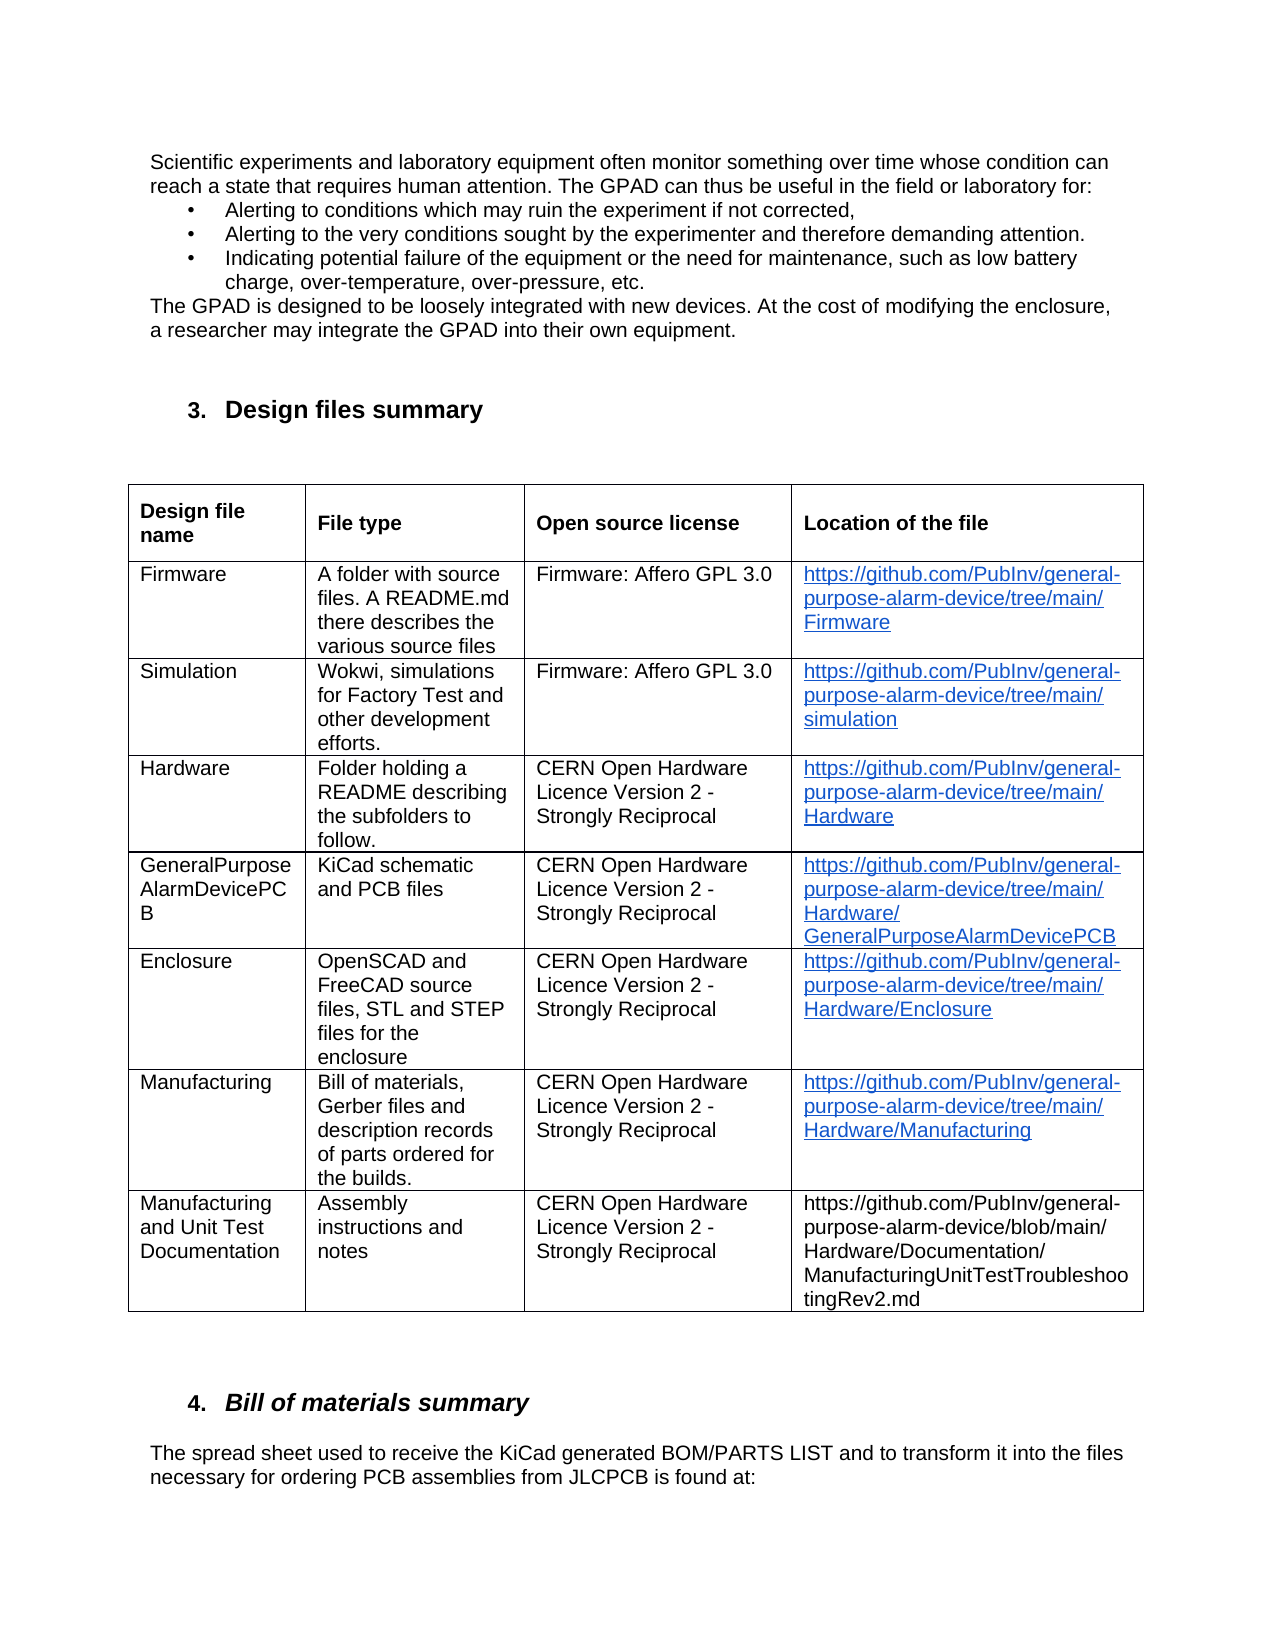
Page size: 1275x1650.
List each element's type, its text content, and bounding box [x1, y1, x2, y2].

table_header Open source license [525, 485, 791, 561]
list Indicating potential failure of the equipment or the need for maintenance, such as low battery charge, over-temperature, over-pressure, etc. [187, 246, 1125, 294]
text The GPAD is designed to be loosely integrated with new devices. At the cost of modifying the enclosure, a researcher may integrate the GPAD into their own equipment. [150, 294, 1125, 342]
table_cell Enclosure [129, 949, 305, 1069]
table_cell Firmware: Affero GPL 3.0 [525, 562, 791, 658]
table_cell Simulation [129, 659, 305, 754]
table_cell CERN Open Hardware Licence Version 2 - Strongly Reciprocal [525, 1070, 791, 1190]
table_cell Hardware [129, 756, 305, 851]
table_cell GeneralPurposeAlarmDevicePCB [129, 853, 305, 948]
list Alerting to conditions which may ruin the experiment if not corrected, [187, 198, 1125, 222]
text The spread sheet used to receive the KiCad generated BOM/PARTS LIST and to transform it into the files necessary for ordering PCB assemblies from JLCPCB is found at: [150, 1441, 1125, 1489]
table_cell KiCad schematic and PCB files [306, 853, 524, 948]
table_cell Firmware [129, 562, 305, 658]
table_cell CERN Open Hardware Licence Version 2 - Strongly Reciprocal [525, 949, 791, 1069]
table_cell OpenSCAD and FreeCAD source files, STL and STEP files for the enclosure [306, 949, 524, 1069]
table_header Design file name [129, 485, 305, 561]
table_cell https://github.com/PubInv/general-purpose-alarm-device/tree/main/Hardware/GeneralPurposeAlarmDevicePCB [792, 853, 1143, 948]
table_header File type [306, 485, 524, 561]
table_cell Manufacturing [129, 1070, 305, 1190]
list Bill of materials summary [187, 1388, 1125, 1417]
table_cell https://github.com/PubInv/general-purpose-alarm-device/tree/main/Hardware/Manufacturing [792, 1070, 1143, 1190]
table_cell CERN Open Hardware Licence Version 2 - Strongly Reciprocal [525, 1191, 791, 1311]
table_cell CERN Open Hardware Licence Version 2 - Strongly Reciprocal [525, 756, 791, 851]
table_header Location of the file [792, 485, 1143, 561]
table_cell https://github.com/PubInv/general-purpose-alarm-device/tree/main/Hardware/Enclosure [792, 949, 1143, 1069]
table_cell Firmware: Affero GPL 3.0 [525, 659, 791, 754]
list Alerting to the very conditions sought by the experimenter and therefore demanding attention. [187, 222, 1125, 246]
table_cell Assembly instructions and notes [306, 1191, 524, 1311]
table_cell https://github.com/PubInv/general-purpose-alarm-device/tree/main/simulation [792, 659, 1143, 754]
table_cell Wokwi, simulations for Factory Test and other development efforts. [306, 659, 524, 754]
table_cell Manufacturing and Unit Test Documentation [129, 1191, 305, 1311]
list Design files summary [187, 395, 1125, 423]
text Scientific experiments and laboratory equipment often monitor something over time whose condition can reach a state that requires human attention. The GPAD can thus be useful in the field or laboratory for: [150, 150, 1125, 198]
table_cell Bill of materials, Gerber files and description records of parts ordered for the builds. [306, 1070, 524, 1190]
table_cell Folder holding a README describing the subfolders to follow. [306, 756, 524, 851]
table_cell CERN Open Hardware Licence Version 2 - Strongly Reciprocal [525, 853, 791, 948]
table_cell https://github.com/PubInv/general-purpose-alarm-device/tree/main/Firmware [792, 562, 1143, 658]
table_cell https://github.com/PubInv/general-purpose-alarm-device/blob/main/Hardware/Documentation/ManufacturingUnitTestTroubleshootingRev2.md [792, 1191, 1143, 1311]
table_cell A folder with source files. A README.md there describes the various source files [306, 562, 524, 658]
table_cell https://github.com/PubInv/general-purpose-alarm-device/tree/main/Hardware [792, 756, 1143, 851]
